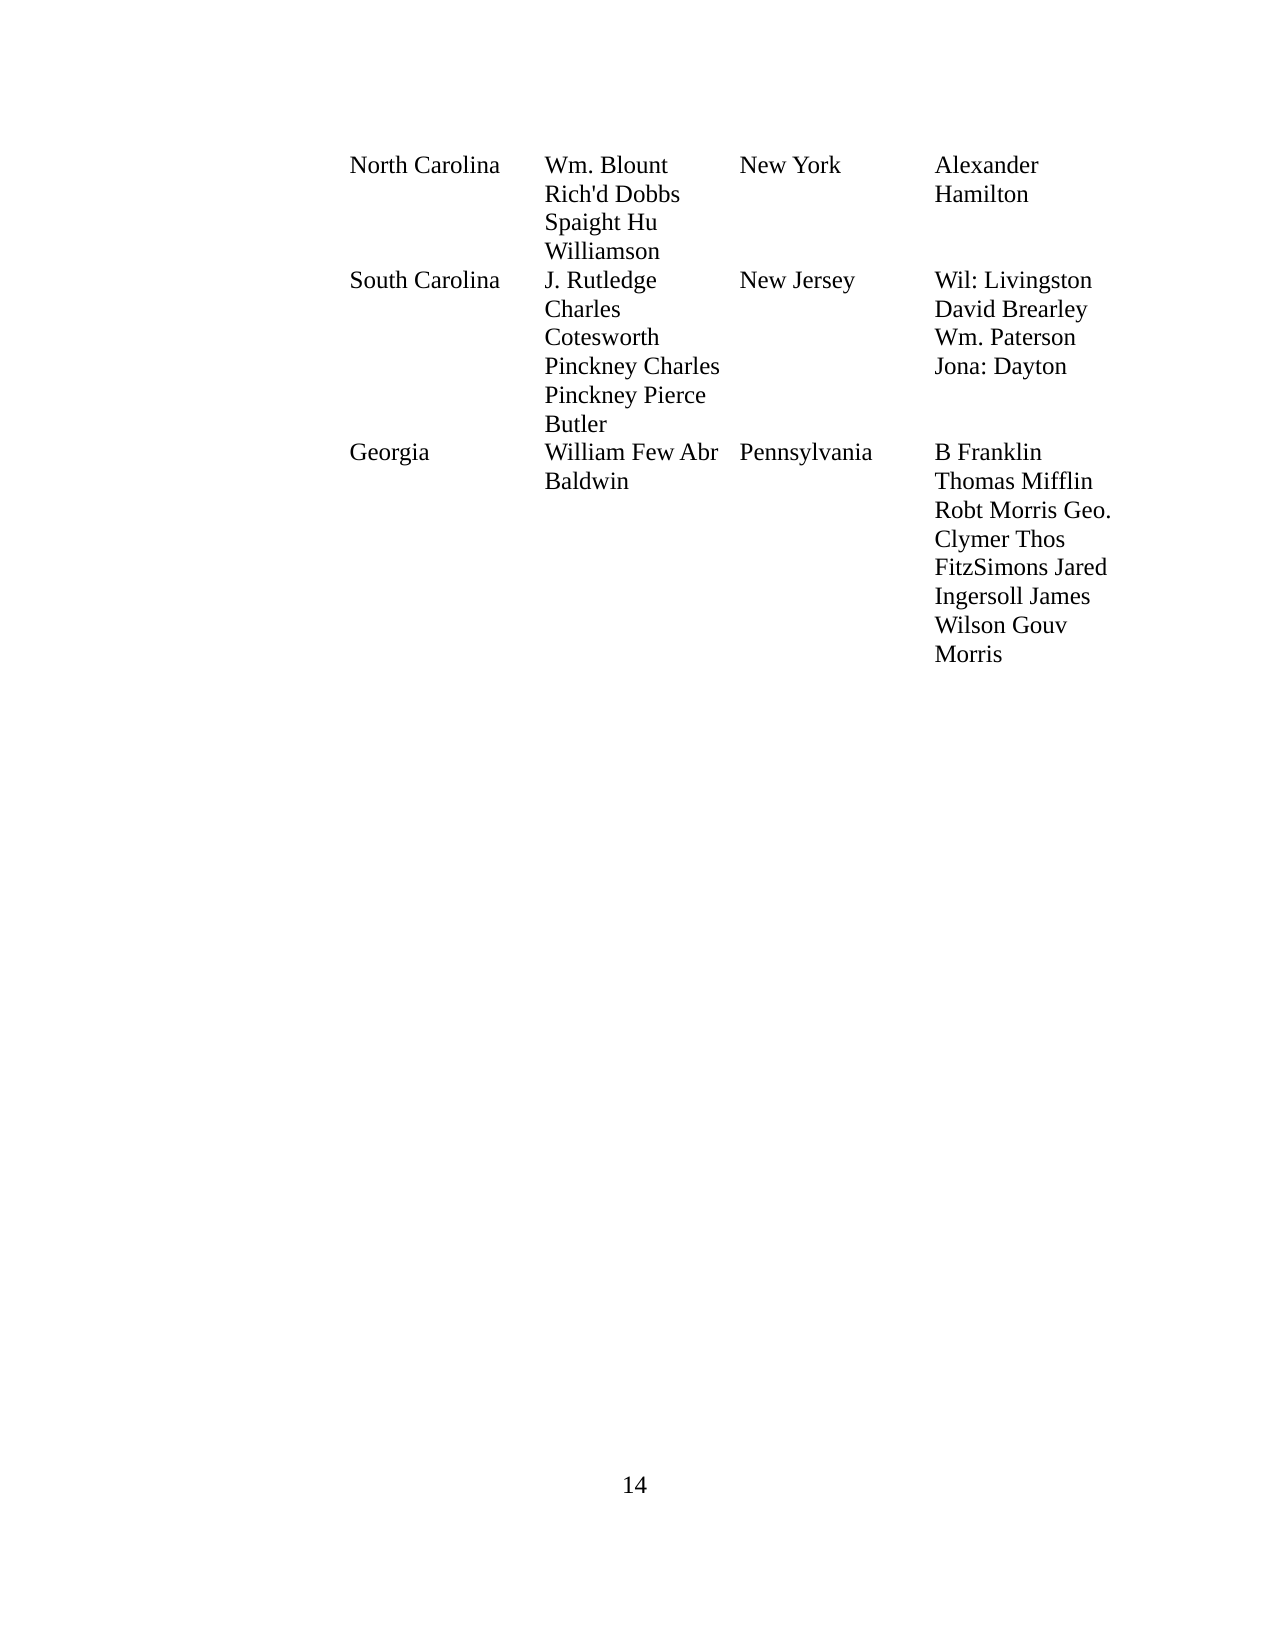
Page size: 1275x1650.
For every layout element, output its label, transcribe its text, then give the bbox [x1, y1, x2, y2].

table_cell [150, 265, 345, 437]
table_cell [150, 150, 345, 265]
table_cell J. Rutledge Charles Cotesworth Pinckney Charles Pinckney Pierce Butler [540, 265, 735, 437]
table_cell Georgia [345, 438, 540, 667]
table_cell Wil: Livingston David Brearley Wm. Paterson Jona: Dayton [930, 265, 1125, 437]
table_cell William Few Abr Baldwin [540, 438, 735, 667]
table_cell B Franklin Thomas Mifflin Robt Morris Geo. Clymer Thos FitzSimons Jared Ingersoll James Wilson Gouv Morris [930, 438, 1125, 667]
table_cell Wm. Blount Rich'd Dobbs Spaight Hu Williamson [540, 150, 735, 265]
table_cell [150, 438, 345, 667]
table_cell Alexander Hamilton [930, 150, 1125, 265]
table_cell South Carolina [345, 265, 540, 437]
table_cell Pennsylvania [735, 438, 930, 667]
table_cell North Carolina [345, 150, 540, 265]
table_cell New York [735, 150, 930, 265]
table_cell New Jersey [735, 265, 930, 437]
